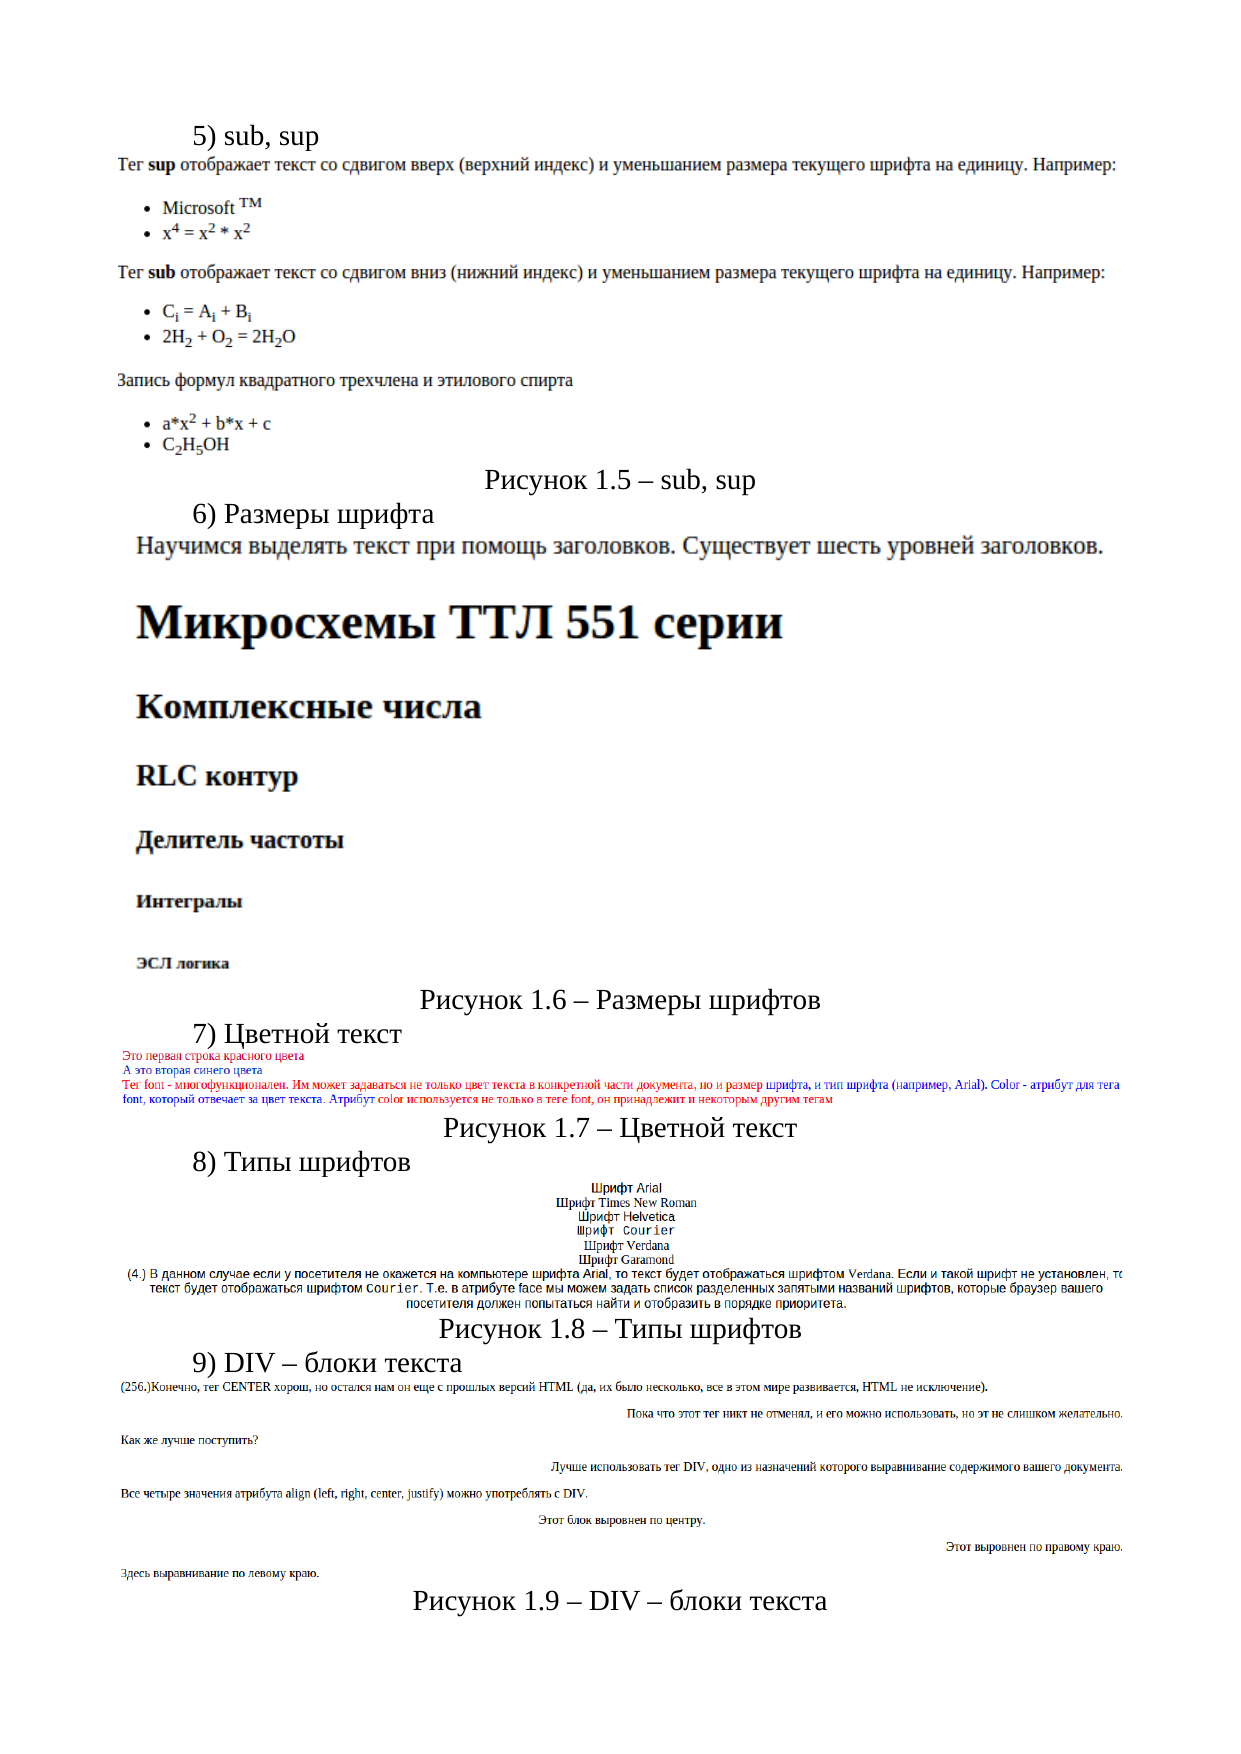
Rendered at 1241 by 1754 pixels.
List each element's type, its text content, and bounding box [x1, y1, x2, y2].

text 8) Типы шрифтов [118, 1144, 1122, 1177]
picture [118, 1049, 1123, 1111]
picture [118, 151, 1123, 463]
text 7) Цветной текст [118, 1016, 1122, 1049]
picture [130, 529, 1110, 983]
text Рисунок 1.8 – Типы шрифтов [118, 1312, 1122, 1345]
picture [118, 1177, 1123, 1312]
text 9) DIV – блоки текста [118, 1345, 1122, 1378]
text Рисунок 1.5 – sub, sup [118, 463, 1122, 496]
text 5) sub, sup [118, 118, 1122, 151]
text Рисунок 1.7 – Цветной текст [118, 1111, 1122, 1144]
picture [118, 1378, 1123, 1584]
text 6) Размеры шрифта [118, 496, 1122, 529]
text Рисунок 1.9 – DIV – блоки текста [118, 1584, 1122, 1617]
text Рисунок 1.6 – Размеры шрифтов [118, 529, 1122, 1016]
